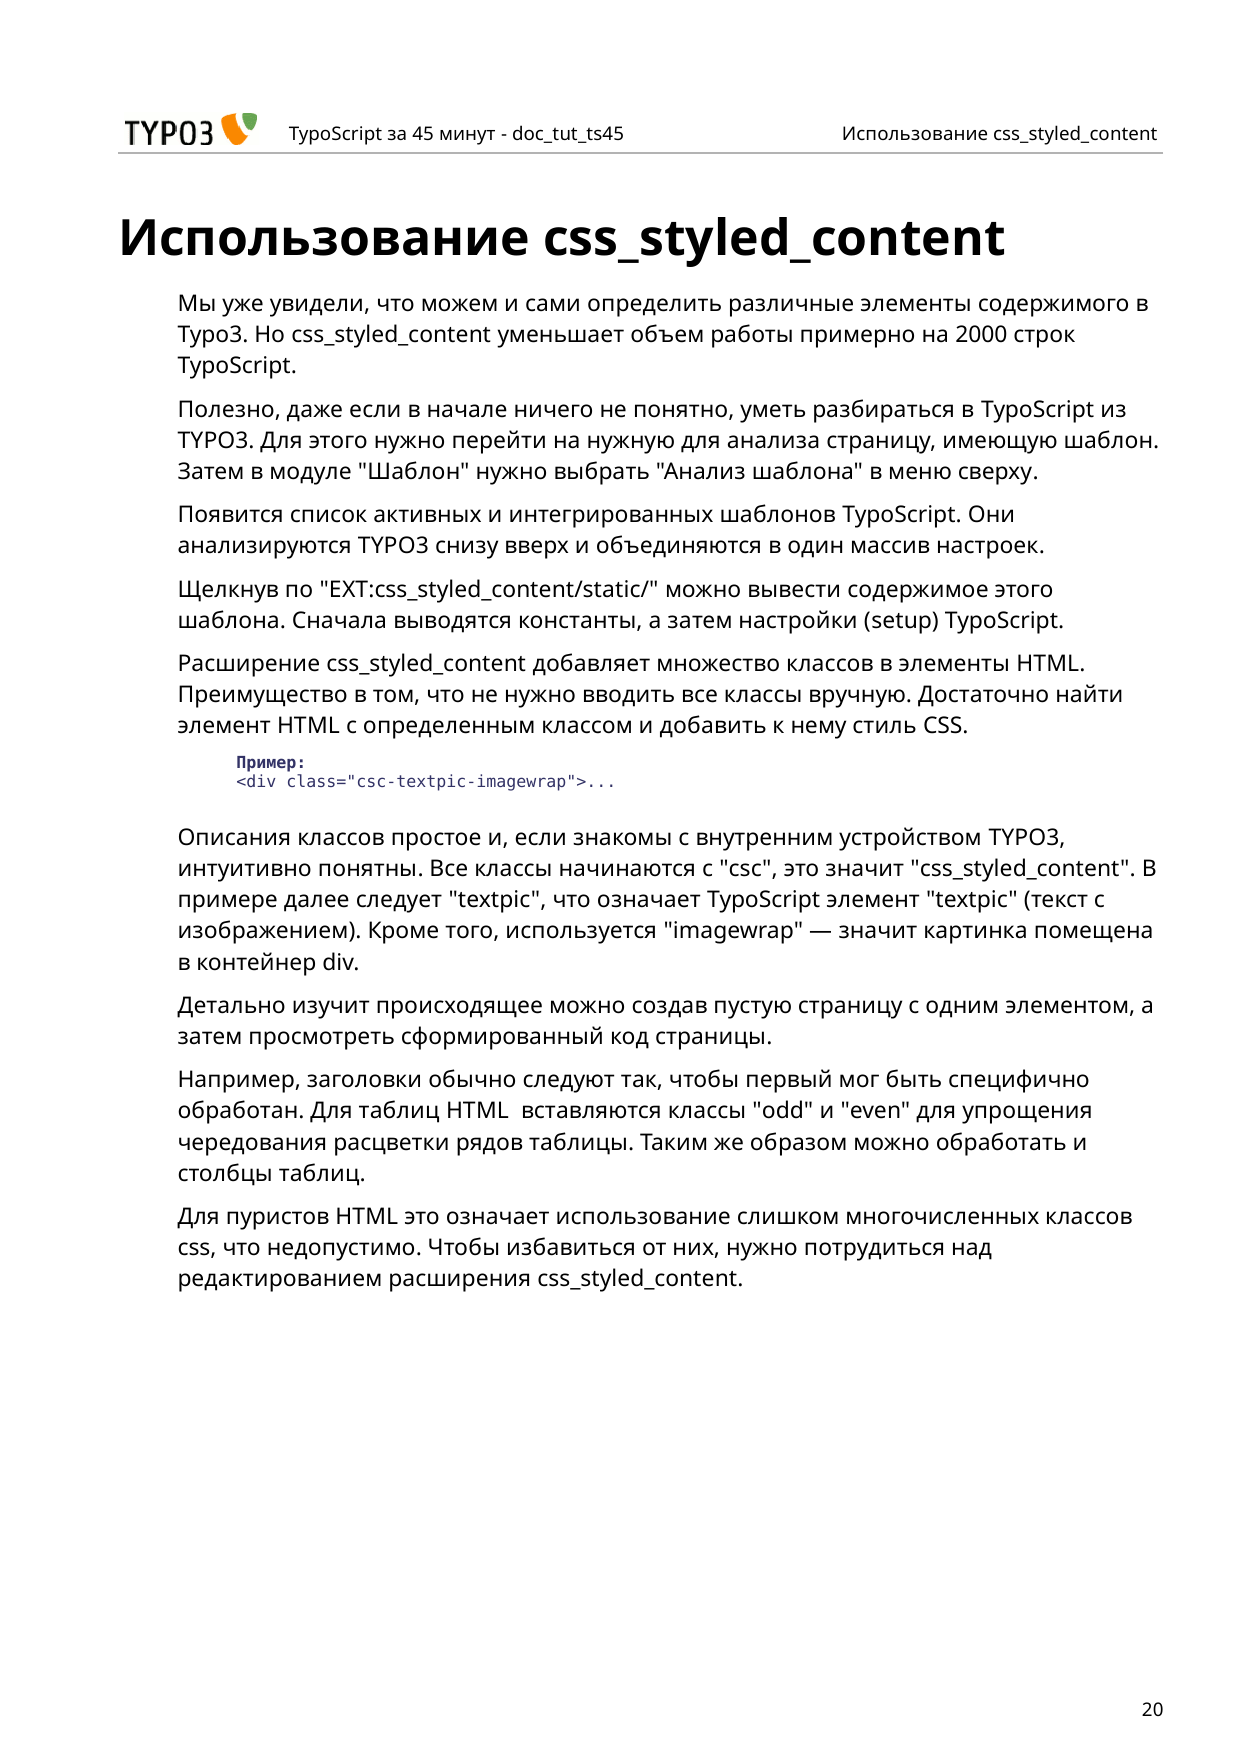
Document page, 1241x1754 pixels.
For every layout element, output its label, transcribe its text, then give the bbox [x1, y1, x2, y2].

text Появится список активных и интегрированных шаблонов TypoScript. Они анализируются TYPO3 снизу вверх и объединяются в один массив настроек. [177, 498, 1163, 560]
text Пример: [236, 753, 1163, 772]
text Мы уже увидели, что можем и сами определить различные элементы содержимого в Typo3. Но css_styled_content уменьшает объем работы примерно на 2000 строк TypoScript. [177, 287, 1163, 380]
text Для пуристов HTML это означает использование слишком многочисленных классов css, что недопустимо. Чтобы избавиться от них, нужно потрудиться над редактированием расширения css_styled_content. [177, 1200, 1163, 1293]
text <div class="csc-textpic-imagewrap">... [236, 772, 1163, 792]
text Расширение css_styled_content добавляет множество классов в элементы HTML. Преимущество в том, что не нужно вводить все классы вручную. Достаточно найти элемент HTML с определенным классом и добавить к нему стиль CSS. [177, 647, 1163, 740]
text Детально изучит происходящее можно создав пустую страницу с одним элементом, а затем просмотреть сформированный код страницы. [177, 989, 1163, 1051]
text Полезно, даже если в начале ничего не понятно, уметь разбираться в TypoScript из TYPO3. Для этого нужно перейти на нужную для анализа страницу, имеющую шаблон. Затем в модуле "Шаблон" нужно выбрать "Анализ шаблона" в меню сверху. [177, 393, 1163, 486]
text Щелкнув по "EXT:css_styled_content/static/" можно вывести содержимое этого шаблона. Сначала выводятся константы, а затем настройки (setup) TypoScript. [177, 573, 1163, 635]
picture [124, 112, 260, 145]
subtitle Использование css_styled_content [118, 202, 1163, 269]
text Например, заголовки обычно следуют так, чтобы первый мог быть специфично обработан. Для таблиц HTML вставляются классы "odd" и "even" для упрощения чередования расцветки рядов таблицы. Таким же образом можно обработать и столбцы таблиц. [177, 1063, 1163, 1187]
text Описания классов простое и, если знакомы с внутренним устройством TYPO3, интуитивно понятны. Все классы начинаются с "csc", это значит "css_styled_content". В примере далее следует "textpic", что означает TypoScript элемент "textpic" (текст с изображением). Кроме того, используется "imagewrap" — значит картинка помещена в контейнер div. [177, 821, 1163, 976]
